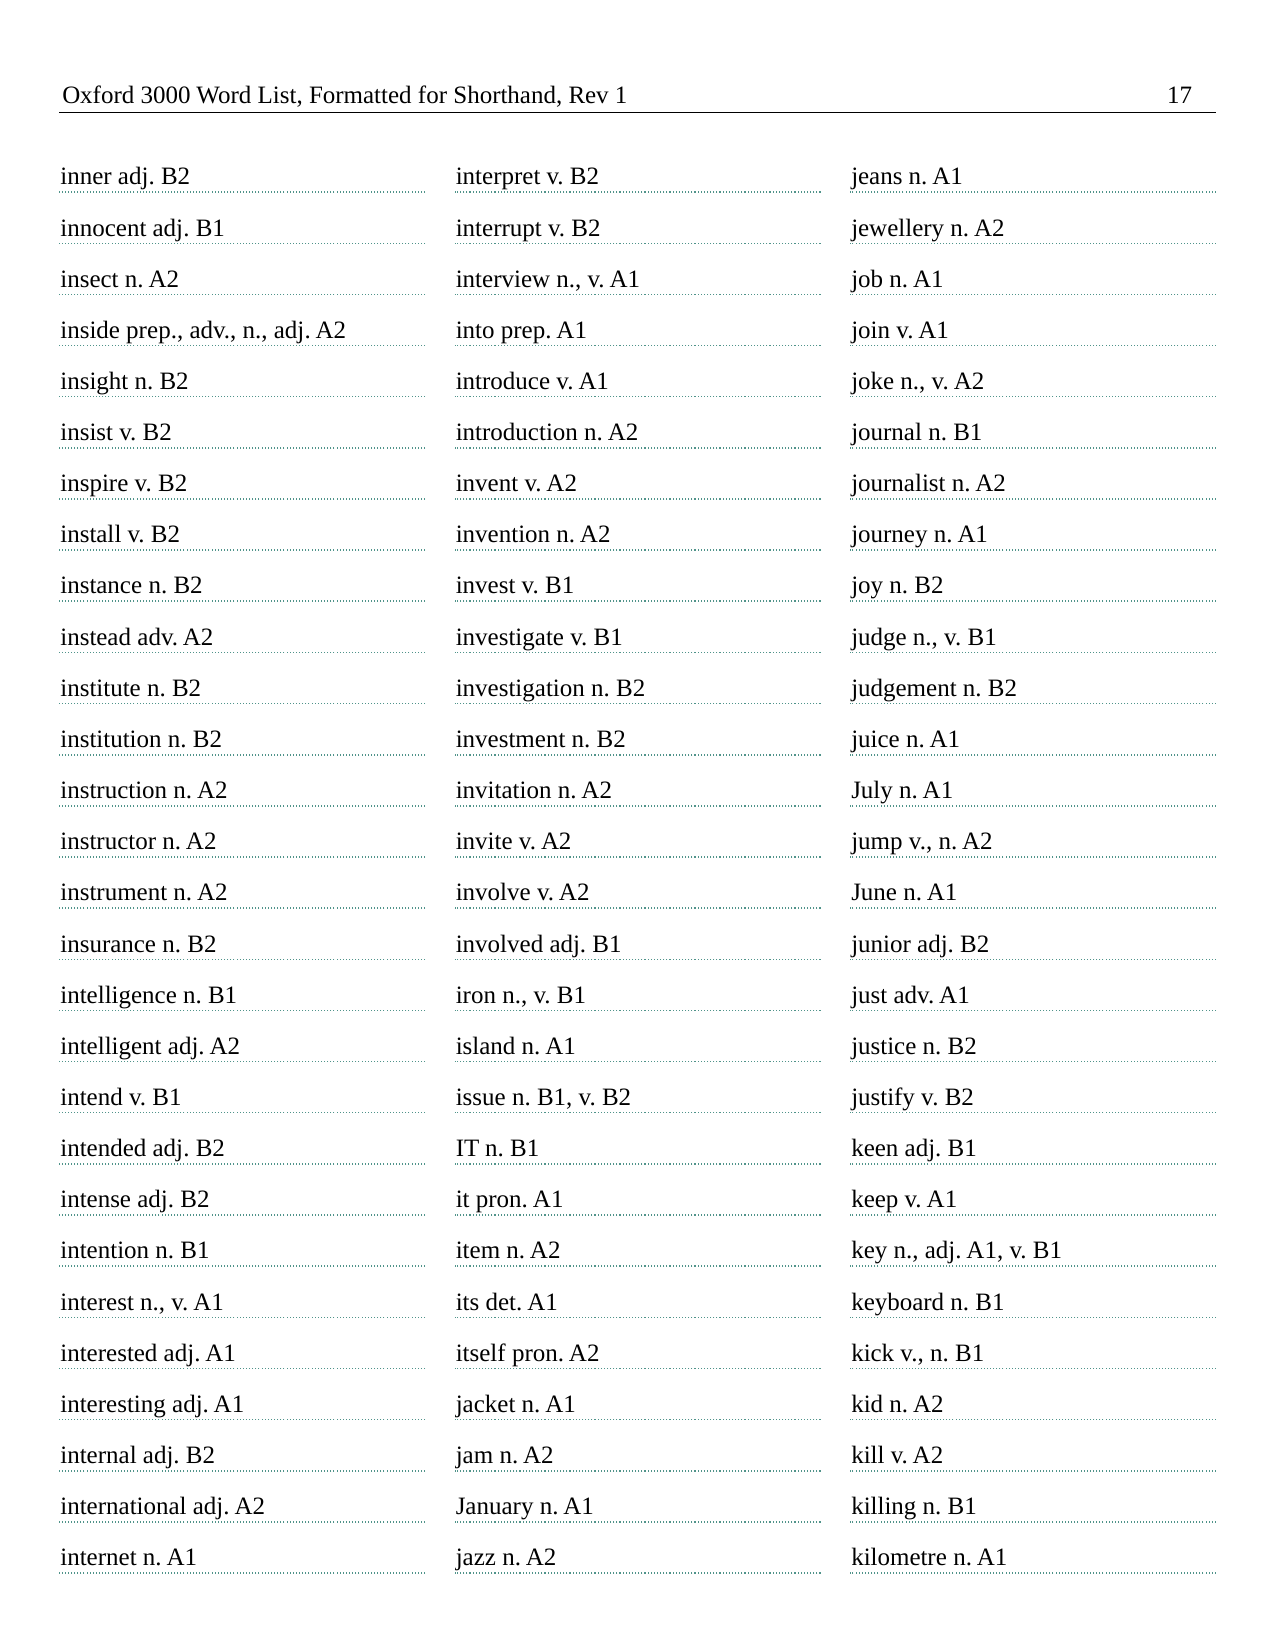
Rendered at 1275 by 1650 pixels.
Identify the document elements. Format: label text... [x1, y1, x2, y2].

text killing n. B1 [850, 1472, 1216, 1523]
text involve v. A2 [454, 858, 821, 909]
text interview n., v. A1 [454, 244, 821, 295]
text joy n. B2 [850, 551, 1216, 602]
text intense adj. B2 [59, 1165, 425, 1216]
text key n., adj. A1, v. B1 [850, 1216, 1216, 1267]
text innocent adj. B1 [59, 193, 425, 244]
text interpret v. B2 [454, 142, 821, 193]
text kill v. A2 [850, 1420, 1216, 1472]
text jazz n. A2 [454, 1523, 821, 1574]
text interest n., v. A1 [59, 1267, 425, 1318]
text inside prep., adv., n., adj. A2 [59, 295, 425, 346]
text justify v. B2 [850, 1062, 1216, 1113]
text jam n. A2 [454, 1420, 821, 1472]
text intended adj. B2 [59, 1113, 425, 1165]
text island n. A1 [454, 1011, 821, 1062]
text interested adj. A1 [59, 1318, 425, 1369]
text July n. A1 [850, 756, 1216, 807]
text judgement n. B2 [850, 653, 1216, 704]
text juice n. A1 [850, 704, 1216, 756]
text joke n., v. A2 [850, 346, 1216, 397]
text instead adv. A2 [59, 602, 425, 653]
text jewellery n. A2 [850, 193, 1216, 244]
text invent v. A2 [454, 449, 821, 500]
text institute n. B2 [59, 653, 425, 704]
text jump v., n. A2 [850, 807, 1216, 858]
text IT n. B1 [454, 1113, 821, 1165]
text investigation n. B2 [454, 653, 821, 704]
text itself pron. A2 [454, 1318, 821, 1369]
text intelligence n. B1 [59, 960, 425, 1011]
text keen adj. B1 [850, 1113, 1216, 1165]
text junior adj. B2 [850, 909, 1216, 960]
text investment n. B2 [454, 704, 821, 756]
text internal adj. B2 [59, 1420, 425, 1472]
text inner adj. B2 [59, 142, 425, 193]
text kid n. A2 [850, 1369, 1216, 1420]
text inspire v. B2 [59, 449, 425, 500]
text January n. A1 [454, 1472, 821, 1523]
text join v. A1 [850, 295, 1216, 346]
text just adv. A1 [850, 960, 1216, 1011]
text justice n. B2 [850, 1011, 1216, 1062]
text introduction n. A2 [454, 397, 821, 449]
text June n. A1 [850, 858, 1216, 909]
text journal n. B1 [850, 397, 1216, 449]
text issue n. B1, v. B2 [454, 1062, 821, 1113]
text kilometre n. A1 [850, 1523, 1216, 1574]
text journalist n. A2 [850, 449, 1216, 500]
text interrupt v. B2 [454, 193, 821, 244]
text intelligent adj. A2 [59, 1011, 425, 1062]
text invitation n. A2 [454, 756, 821, 807]
text jacket n. A1 [454, 1369, 821, 1420]
text journey n. A1 [850, 500, 1216, 551]
text insight n. B2 [59, 346, 425, 397]
text intend v. B1 [59, 1062, 425, 1113]
text insurance n. B2 [59, 909, 425, 960]
text iron n., v. B1 [454, 960, 821, 1011]
text invest v. B1 [454, 551, 821, 602]
text intention n. B1 [59, 1216, 425, 1267]
text install v. B2 [59, 500, 425, 551]
text kick v., n. B1 [850, 1318, 1216, 1369]
text judge n., v. B1 [850, 602, 1216, 653]
text invention n. A2 [454, 500, 821, 551]
text keyboard n. B1 [850, 1267, 1216, 1318]
text it pron. A1 [454, 1165, 821, 1216]
text introduce v. A1 [454, 346, 821, 397]
text job n. A1 [850, 244, 1216, 295]
text institution n. B2 [59, 704, 425, 756]
text instructor n. A2 [59, 807, 425, 858]
text international adj. A2 [59, 1472, 425, 1523]
text into prep. A1 [454, 295, 821, 346]
text interesting adj. A1 [59, 1369, 425, 1420]
text insect n. A2 [59, 244, 425, 295]
text instance n. B2 [59, 551, 425, 602]
text instrument n. A2 [59, 858, 425, 909]
text its det. A1 [454, 1267, 821, 1318]
text jeans n. A1 [850, 142, 1216, 193]
text internet n. A1 [59, 1523, 425, 1574]
text item n. A2 [454, 1216, 821, 1267]
text instruction n. A2 [59, 756, 425, 807]
text involved adj. B1 [454, 909, 821, 960]
text invite v. A2 [454, 807, 821, 858]
text insist v. B2 [59, 397, 425, 449]
text keep v. A1 [850, 1165, 1216, 1216]
text investigate v. B1 [454, 602, 821, 653]
